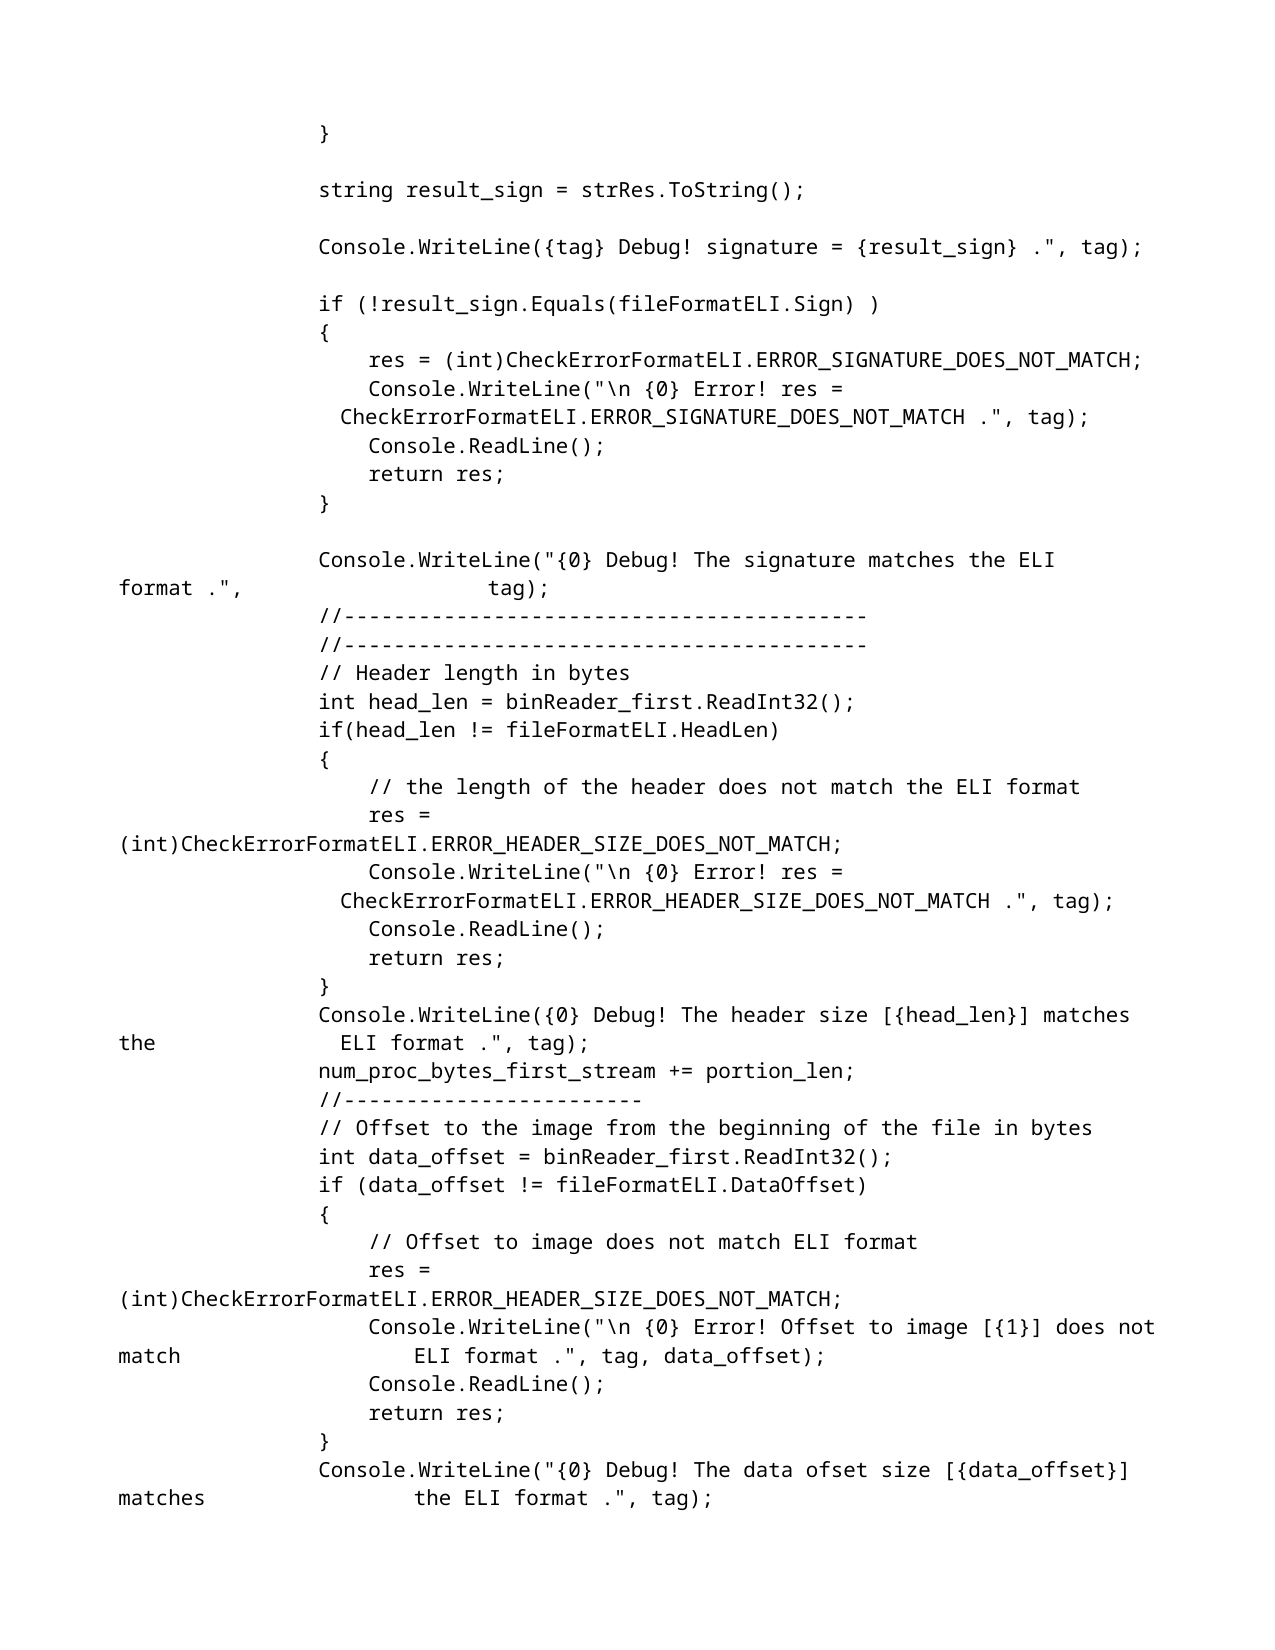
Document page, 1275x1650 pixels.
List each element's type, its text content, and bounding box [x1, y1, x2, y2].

text // the length of the header does not match the ELI format [118, 772, 1157, 801]
text { [118, 1199, 1157, 1227]
text string result_sign = strRes.ToString(); [118, 175, 1157, 203]
text // Offset to image does not match ELI format [118, 1227, 1157, 1256]
text { [118, 317, 1157, 346]
text // Header length in bytes [118, 658, 1157, 687]
text { [118, 744, 1157, 772]
text Console.ReadLine(); [118, 1369, 1157, 1398]
text res = (int)CheckErrorFormatELI.ERROR_SIGNATURE_DOES_NOT_MATCH; [118, 346, 1157, 374]
text num_proc_bytes_first_stream += portion_len; [118, 1057, 1157, 1085]
text //------------------------------------------ [118, 602, 1157, 630]
text } [118, 971, 1157, 1000]
text Console.WriteLine("{0} Debug! The data ofset size [{data_offset}] matches the ELI format .", tag); [118, 1455, 1157, 1512]
text Console.ReadLine(); [118, 431, 1157, 459]
text res = (int)CheckErrorFormatELI.ERROR_HEADER_SIZE_DOES_NOT_MATCH; [118, 1256, 1157, 1312]
text //------------------------ [118, 1085, 1157, 1113]
text Console.WriteLine({0} Debug! The header size [{head_len}] matches the ELI format .", tag); [118, 1000, 1157, 1057]
text Console.WriteLine("\n {0} Error! res = CheckErrorFormatELI.ERROR_HEADER_SIZE_DOES_NOT_MATCH .", tag); [118, 857, 1157, 914]
text if (data_offset != fileFormatELI.DataOffset) [118, 1170, 1157, 1199]
text return res; [118, 943, 1157, 971]
text Console.WriteLine("{0} Debug! The signature matches the ELI format .", tag); [118, 545, 1157, 602]
text //------------------------------------------ [118, 630, 1157, 658]
text int head_len = binReader_first.ReadInt32(); [118, 687, 1157, 715]
text } [118, 1426, 1157, 1455]
text if(head_len != fileFormatELI.HeadLen) [118, 715, 1157, 744]
text return res; [118, 459, 1157, 488]
text Console.ReadLine(); [118, 914, 1157, 943]
text Console.WriteLine({tag} Debug! signаture = {result_sign} .", tag); [118, 232, 1157, 260]
text int data_offset = binReader_first.ReadInt32(); [118, 1142, 1157, 1170]
text if (!result_sign.Equals(fileFormatELI.Sign) ) [118, 289, 1157, 317]
text Console.WriteLine("\n {0} Error! res = CheckErrorFormatELI.ERROR_SIGNATURE_DOES_NOT_MATCH .", tag); [118, 374, 1157, 431]
text // Offset to the image from the beginning of the file in bytes [118, 1113, 1157, 1142]
text } [118, 488, 1157, 516]
text } [118, 118, 1157, 147]
text res = (int)CheckErrorFormatELI.ERROR_HEADER_SIZE_DOES_NOT_MATCH; [118, 801, 1157, 857]
text Console.WriteLine("\n {0} Error! Offset to image [{1}] does not match ELI format .", tag, data_offset); [118, 1312, 1157, 1369]
text return res; [118, 1398, 1157, 1426]
